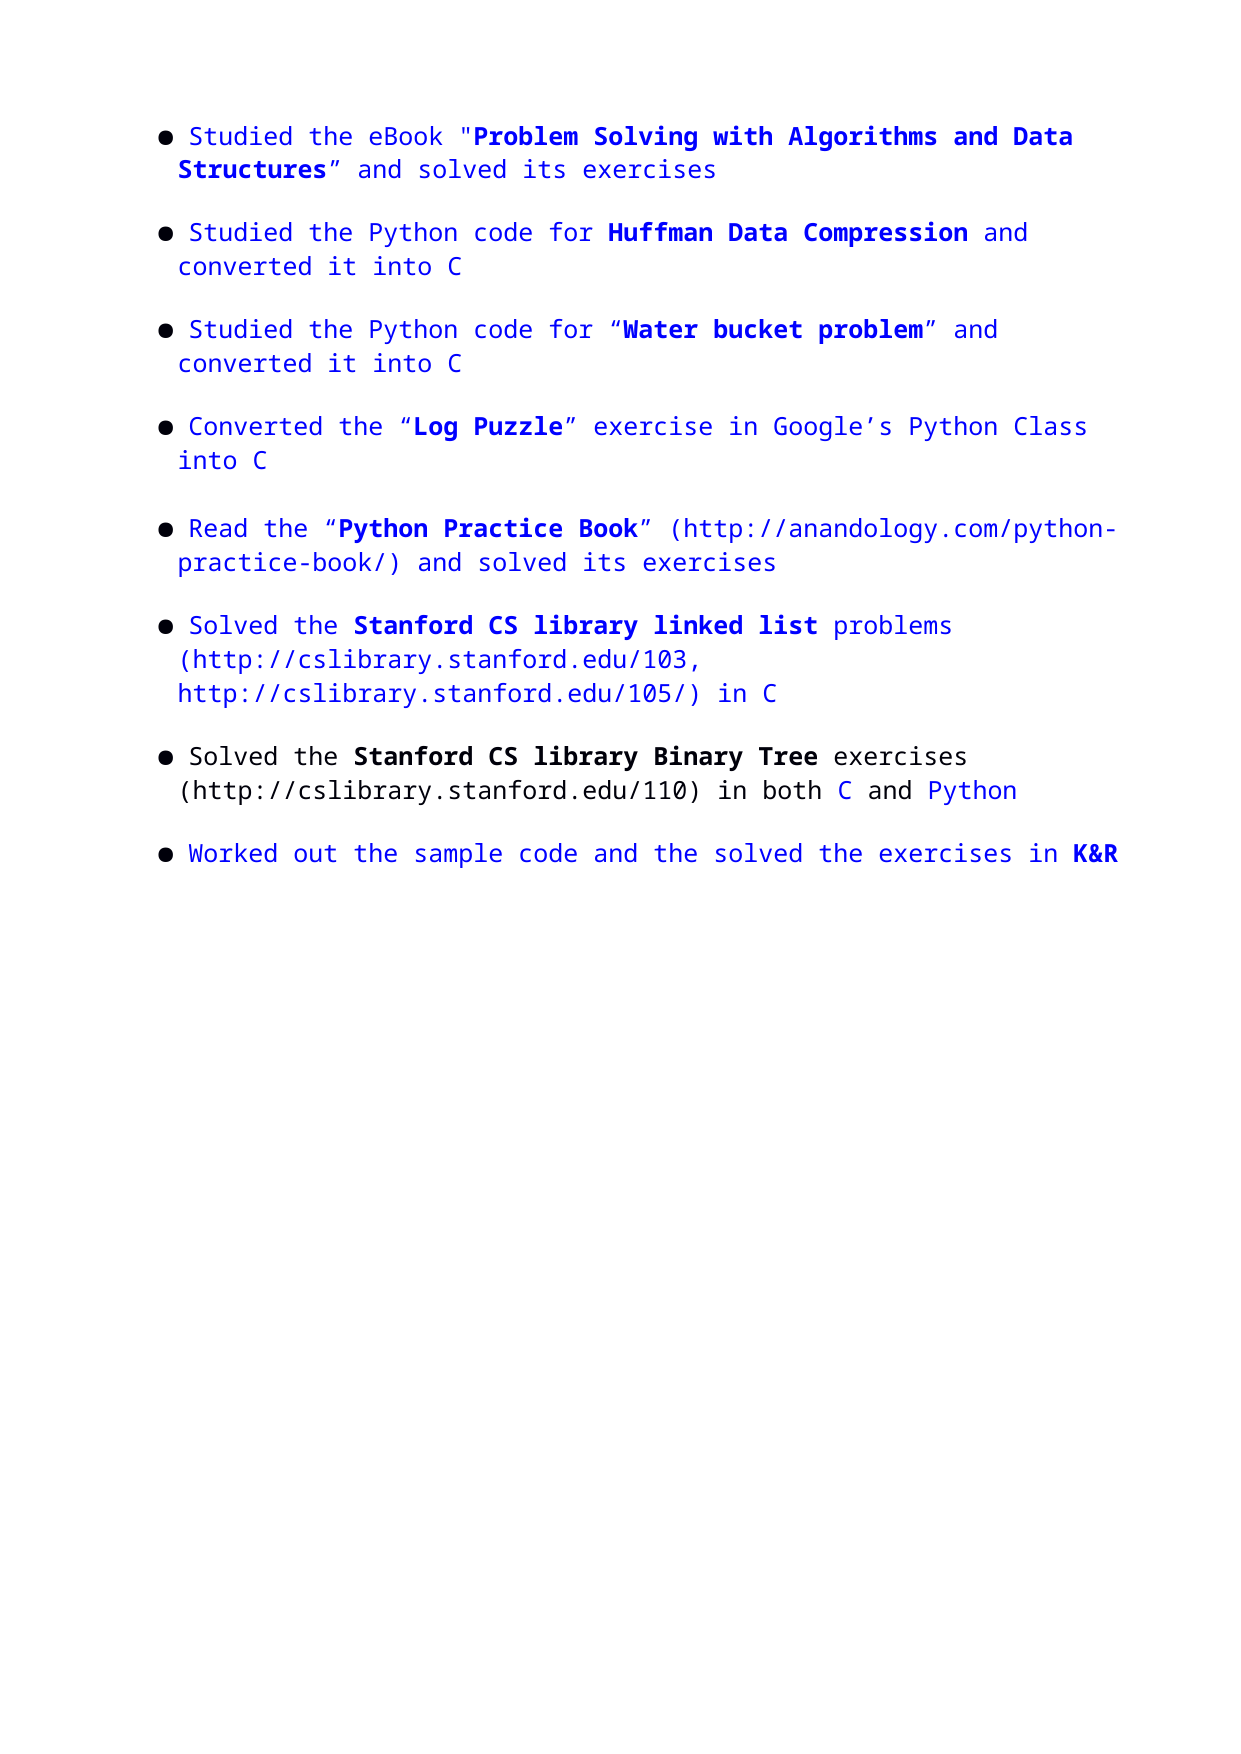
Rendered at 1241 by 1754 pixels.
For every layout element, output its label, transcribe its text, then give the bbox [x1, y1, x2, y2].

list Solved the Stanford CS library linked list problems (http://cslibrary.stanford.edu/103, http://cslibrary.stanford.edu/105/) in C [156, 608, 1122, 739]
list Converted the “Log Puzzle” exercise in Google’s Python Class into C [156, 409, 1122, 477]
list Studied the eBook "Problem Solving with Algorithms and Data Structures” and solved its exercises [156, 118, 1122, 215]
list Read the “Python Practice Book” (http://anandology.com/python-practice-book/) and solved its exercises [156, 511, 1122, 608]
list Worked out the sample code and the solved the exercises in K&R [156, 836, 1122, 870]
list Studied the Python code for Huffman Data Compression and converted it into C [156, 215, 1122, 312]
list Solved the Stanford CS library Binary Tree exercises (http://cslibrary.stanford.edu/110) in both C and Python [156, 739, 1122, 836]
list Studied the Python code for “Water bucket problem” and converted it into C [156, 312, 1122, 409]
